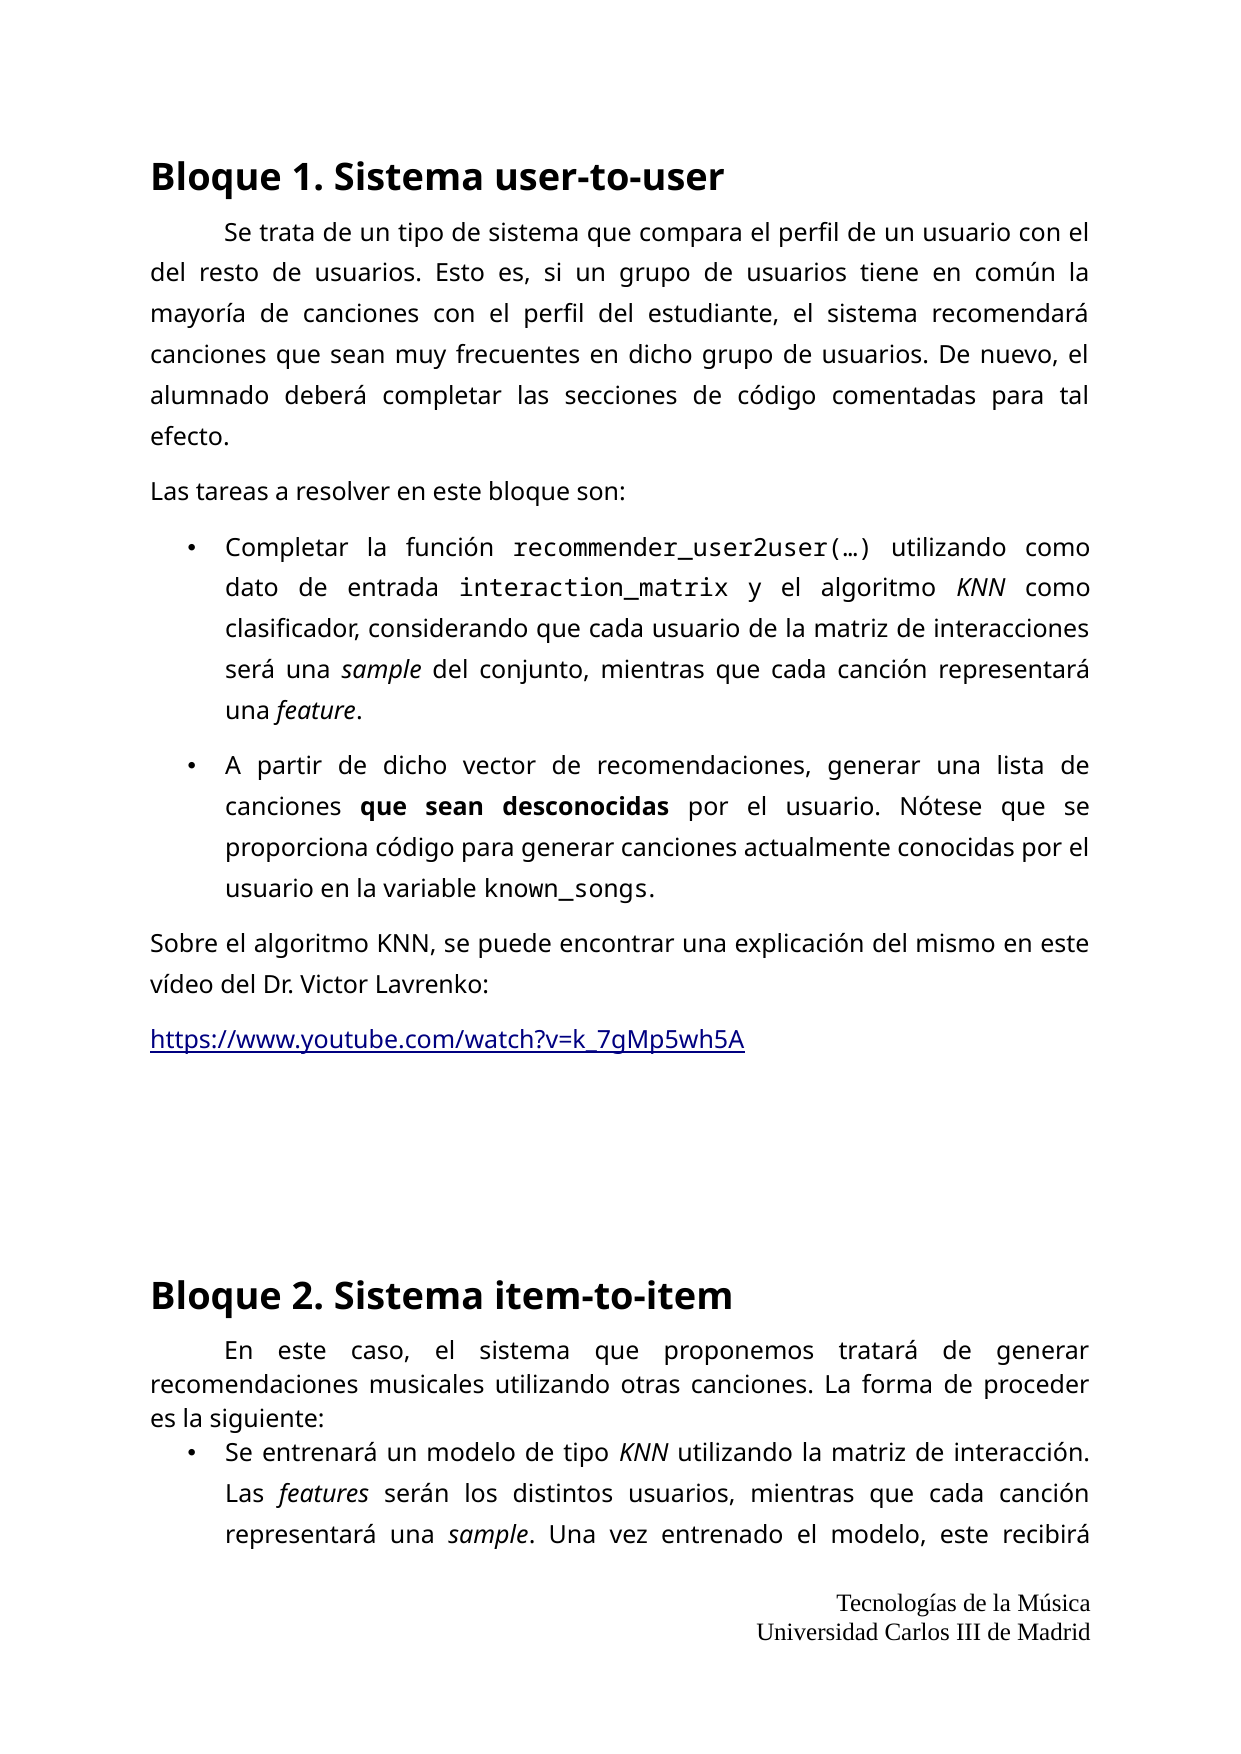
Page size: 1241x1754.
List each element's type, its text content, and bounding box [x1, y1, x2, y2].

subtitle Bloque 1. Sistema user-to-user [150, 150, 1091, 202]
text https://www.youtube.com/watch?v=k_7gMp5wh5A [150, 1022, 1091, 1056]
list A partir de dicho vector de recomendaciones, generar una lista de canciones que sean desconocidas por el usuario. Nótese que se proporciona código para generar canciones actualmente conocidas por el usuario en la variable known_songs. [187, 748, 1091, 904]
subtitle Bloque 2. Sistema item-to-item [150, 1269, 1091, 1320]
text En este caso, el sistema que proponemos tratará de generar recomendaciones musicales utilizando otras canciones. La forma de proceder es la siguiente: [150, 1333, 1091, 1435]
list Completar la función recommender_user2user(…) utilizando como dato de entrada interaction_matrix y el algoritmo KNN como clasificador, considerando que cada usuario de la matriz de interacciones será una sample del conjunto, mientras que cada canción representará una feature. [187, 529, 1091, 727]
text Se trata de un tipo de sistema que compara el perfil de un usuario con el del resto de usuarios. Esto es, si un grupo de usuarios tiene en común la mayoría de canciones con el perfil del estudiante, el sistema recomendará canciones que sean muy frecuentes en dicho grupo de usuarios. De nuevo, el alumnado deberá completar las secciones de código comentadas para tal efecto. [150, 214, 1091, 452]
text Las tareas a resolver en este bloque son: [150, 474, 1091, 508]
text Sobre el algoritmo KNN, se puede encontrar una explicación del mismo en este vídeo del Dr. Victor Lavrenko: [150, 926, 1091, 1001]
list Se entrenará un modelo de tipo KNN utilizando la matriz de interacción. Las features serán los distintos usuarios, mientras que cada canción representará una sample. Una vez entrenado el modelo, este recibirá [187, 1435, 1091, 1551]
